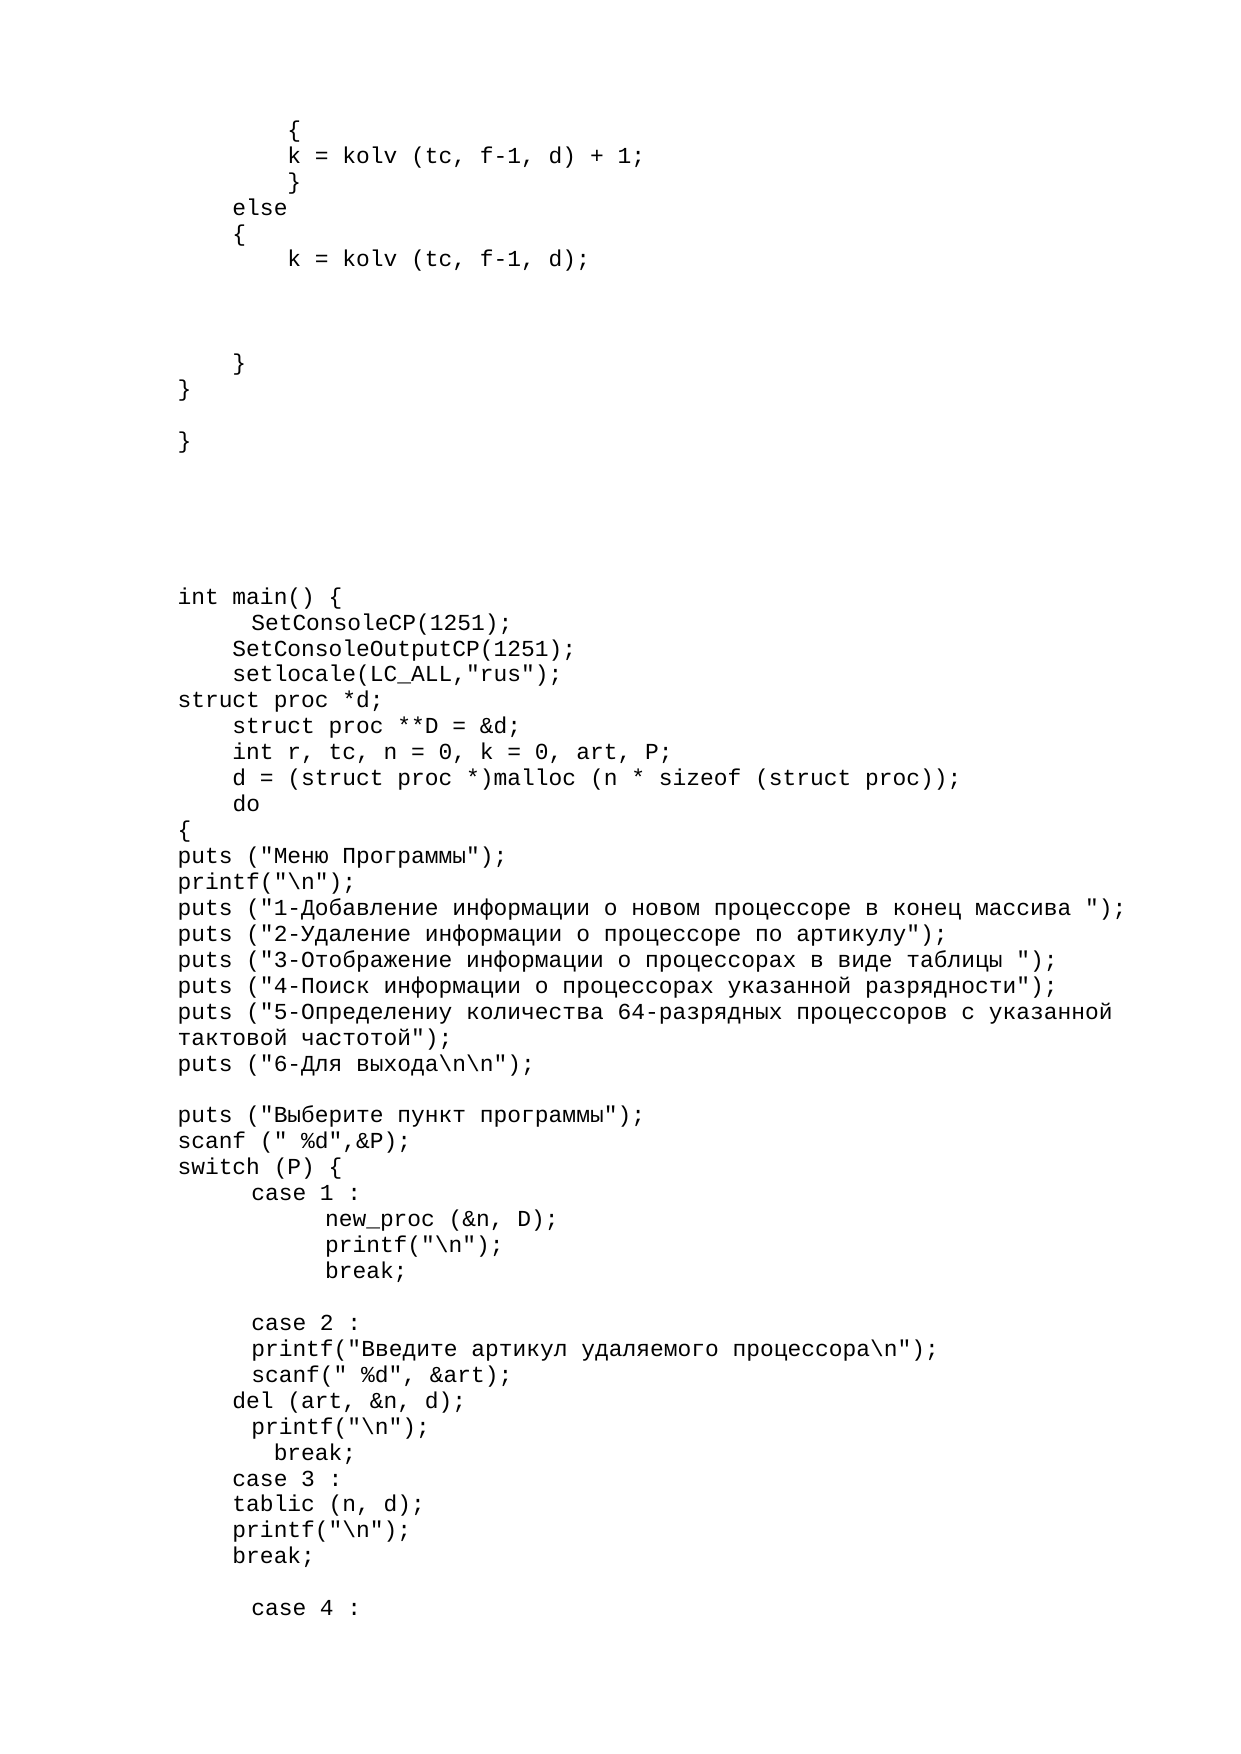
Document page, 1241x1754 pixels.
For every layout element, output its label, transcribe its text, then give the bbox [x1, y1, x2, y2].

text case 4 : [177, 1597, 1152, 1622]
text d = (struct proc *)malloc (n * sizeof (struct proc)); [177, 767, 1152, 792]
text puts ("6-Для выхода\n\n"); [177, 1052, 1152, 1078]
text puts ("4-Поиск информации о процессорах указанной разрядности"); [177, 974, 1152, 1000]
text puts ("3-Отображение информации о процессорах в виде таблицы "); [177, 948, 1152, 974]
text k = kolv (tc, f-1, d) + 1; [177, 144, 1152, 170]
text int r, tc, n = 0, k = 0, art, P; [177, 741, 1152, 767]
text printf("Введите артикул удаляемого процессора\n"); [177, 1337, 1152, 1363]
text } [177, 377, 1152, 403]
text puts ("Выберите пункт программы"); [177, 1104, 1152, 1130]
text SetConsoleCP(1251); [177, 611, 1152, 637]
text } [177, 429, 1152, 455]
text case 2 : [177, 1311, 1152, 1337]
text do [177, 792, 1152, 818]
text case 1 : [177, 1182, 1152, 1207]
text { [177, 118, 1152, 144]
text puts ("5-Определениу количества 64-разрядных процессоров с указанной тактовой частотой"); [177, 1000, 1152, 1052]
text printf("\n"); [177, 870, 1152, 896]
text switch (P) { [177, 1156, 1152, 1182]
text struct proc *d; [177, 689, 1152, 715]
text scanf (" %d",&P); [177, 1130, 1152, 1156]
text break; [177, 1441, 1152, 1467]
text new_proc (&n, D); [177, 1207, 1152, 1233]
text break; [177, 1259, 1152, 1285]
text int main() { [177, 585, 1152, 611]
text k = kolv (tc, f-1, d); [177, 248, 1152, 274]
text puts ("Меню Программы"); [177, 844, 1152, 870]
text printf("\n"); [177, 1415, 1152, 1441]
text { [177, 222, 1152, 248]
text printf("\n"); [177, 1233, 1152, 1259]
text printf("\n"); [177, 1519, 1152, 1545]
text tablic (n, d); [177, 1493, 1152, 1519]
text break; [177, 1545, 1152, 1571]
text } [177, 352, 1152, 377]
text else [177, 196, 1152, 222]
text SetConsoleOutputCP(1251); [177, 637, 1152, 663]
text } [177, 170, 1152, 196]
text struct proc **D = &d; [177, 715, 1152, 741]
text { [177, 818, 1152, 844]
text puts ("2-Удаление информации о процессоре по артикулу"); [177, 922, 1152, 948]
text setlocale(LC_ALL,"rus"); [177, 663, 1152, 689]
text case 3 : [177, 1467, 1152, 1493]
text puts ("1-Добавление информации о новом процессоре в конец массива "); [177, 896, 1152, 922]
text del (art, &n, d); [177, 1389, 1152, 1415]
text scanf(" %d", &art); [177, 1363, 1152, 1389]
